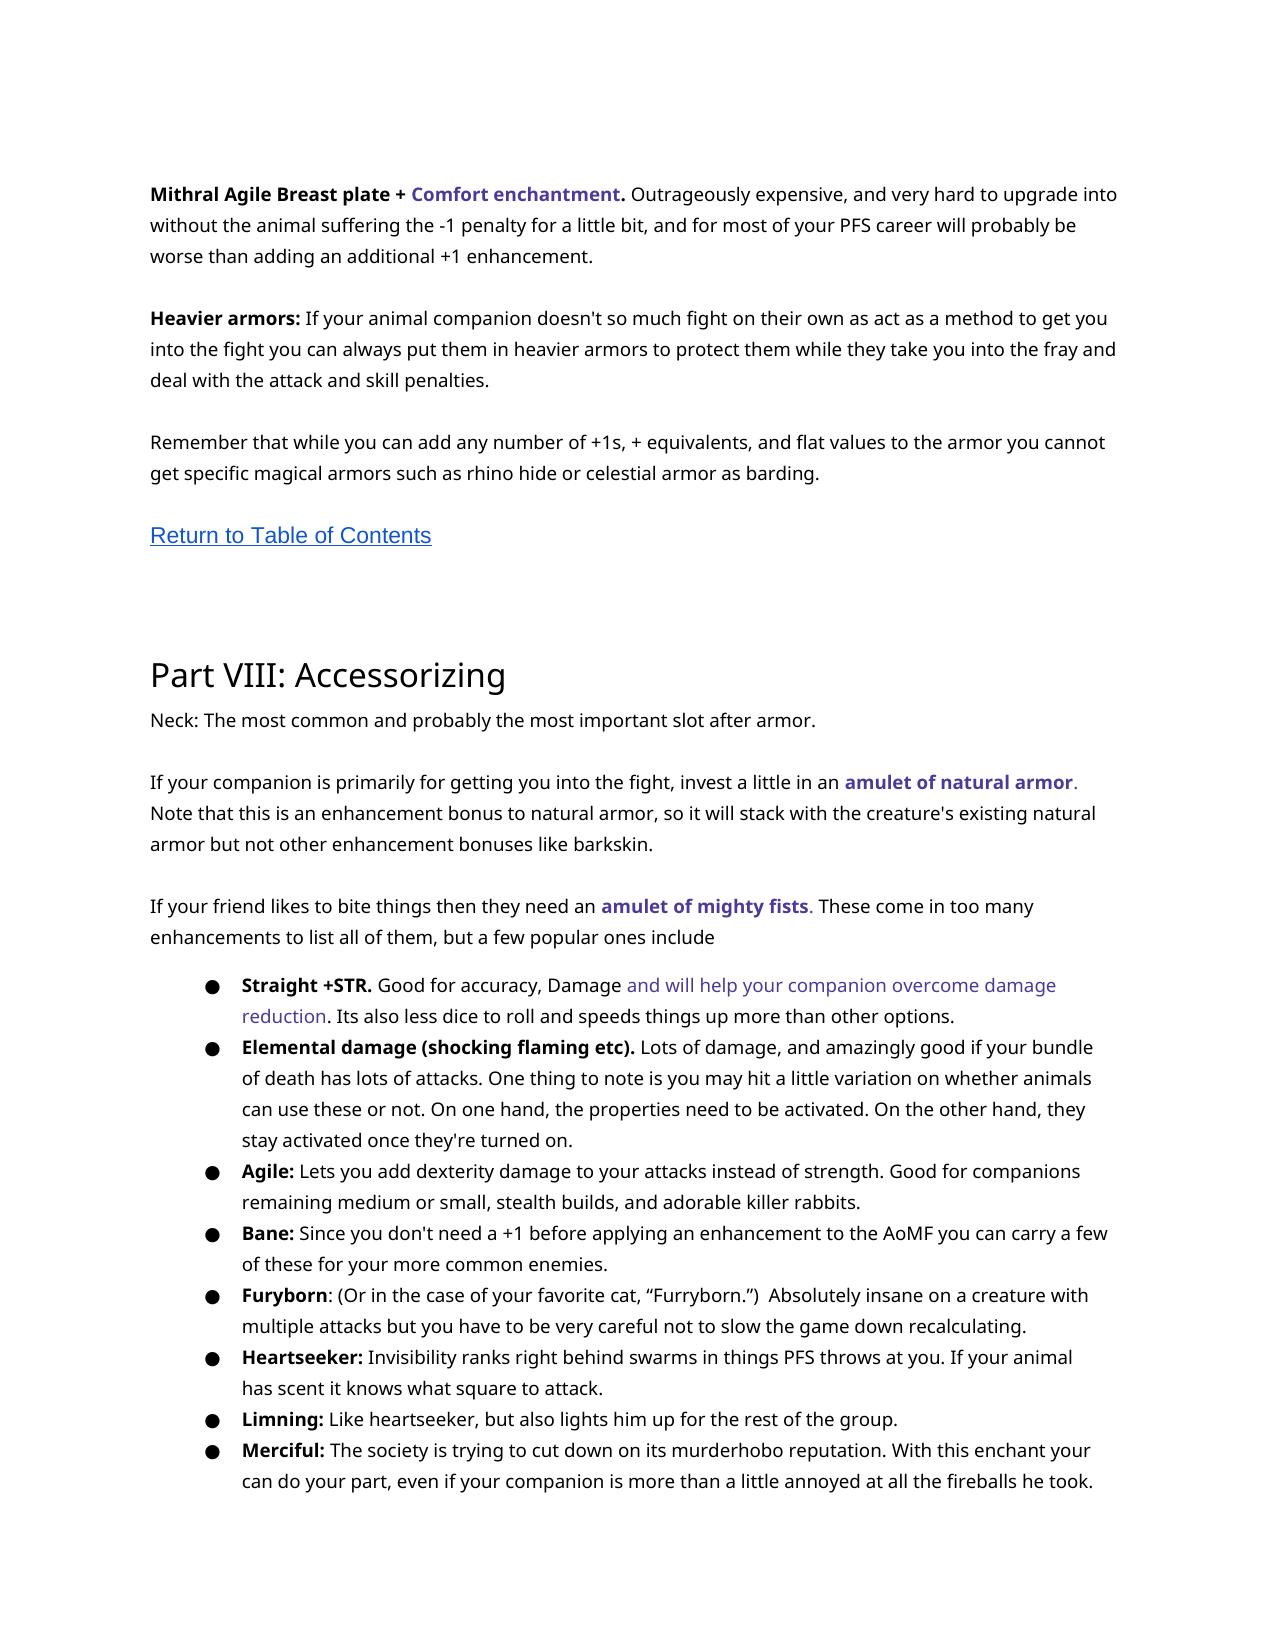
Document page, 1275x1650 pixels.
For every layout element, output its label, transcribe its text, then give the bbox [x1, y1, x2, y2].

list Straight +STR. Good for accuracy, Damage and will help your companion overcome damage reduction. Its also less dice to roll and speeds things up more than other options. [204, 972, 1108, 1028]
text If your companion is primarily for getting you into the fight, invest a little in an amulet of natural armor. Note that this is an enhancement bonus to natural armor, so it will stack with the creature's existing natural armor but not other enhancement bonuses like barkskin. [150, 769, 1125, 857]
list Heartseeker: Invisibility ranks right behind swarms in things PFS throws at you. If your animal has scent it knows what square to attack. [204, 1344, 1108, 1401]
subtitle Part VIII: Accessorizing [150, 652, 1125, 697]
text Mithral Agile Breast plate + Comfort enchantment. Outrageously expensive, and very hard to upgrade into without the animal suffering the -1 penalty for a little bit, and for most of your PFS career will probably be worse than adding an additional +1 enhancement. [150, 181, 1125, 269]
text If your friend likes to bite things then they need an amulet of mighty fists. These come in too many enhancements to list all of them, but a few popular ones include [150, 893, 1125, 950]
text Return to Table of Contents [150, 522, 1125, 549]
list Bane: Since you don't need a +1 before applying an enhancement to the AoMF you can carry a few of these for your more common enemies. [204, 1220, 1108, 1277]
list Merciful: The society is trying to cut down on its murderhobo reputation. With this enchant your can do your part, even if your companion is more than a little annoyed at all the fireballs he took. [204, 1437, 1108, 1494]
text Heavier armors: If your animal companion doesn't so much fight on their own as act as a method to get you into the fight you can always put them in heavier armors to protect them while they take you into the fray and deal with the attack and skill penalties. [150, 305, 1125, 393]
list Elemental damage (shocking flaming etc). Lots of damage, and amazingly good if your bundle of death has lots of attacks. One thing to note is you may hit a little variation on whether animals can use these or not. On one hand, the properties need to be activated. On the other hand, they stay activated once they're turned on. [204, 1034, 1108, 1153]
list Furyborn: (Or in the case of your favorite cat, “Furryborn.”) Absolutely insane on a creature with multiple attacks but you have to be very careful not to slow the game down recalculating. [204, 1282, 1108, 1339]
list Agile: Lets you add dexterity damage to your attacks instead of strength. Good for companions remaining medium or small, stealth builds, and adorable killer rabbits. [204, 1158, 1108, 1215]
list Limning: Like heartseeker, but also lights him up for the rest of the group. [204, 1406, 1108, 1432]
text Remember that while you can add any number of +1s, + equivalents, and flat values to the armor you cannot get specific magical armors such as rhino hide or celestial armor as barding. [150, 429, 1125, 486]
text Neck: The most common and probably the most important slot after armor. [150, 707, 1125, 732]
